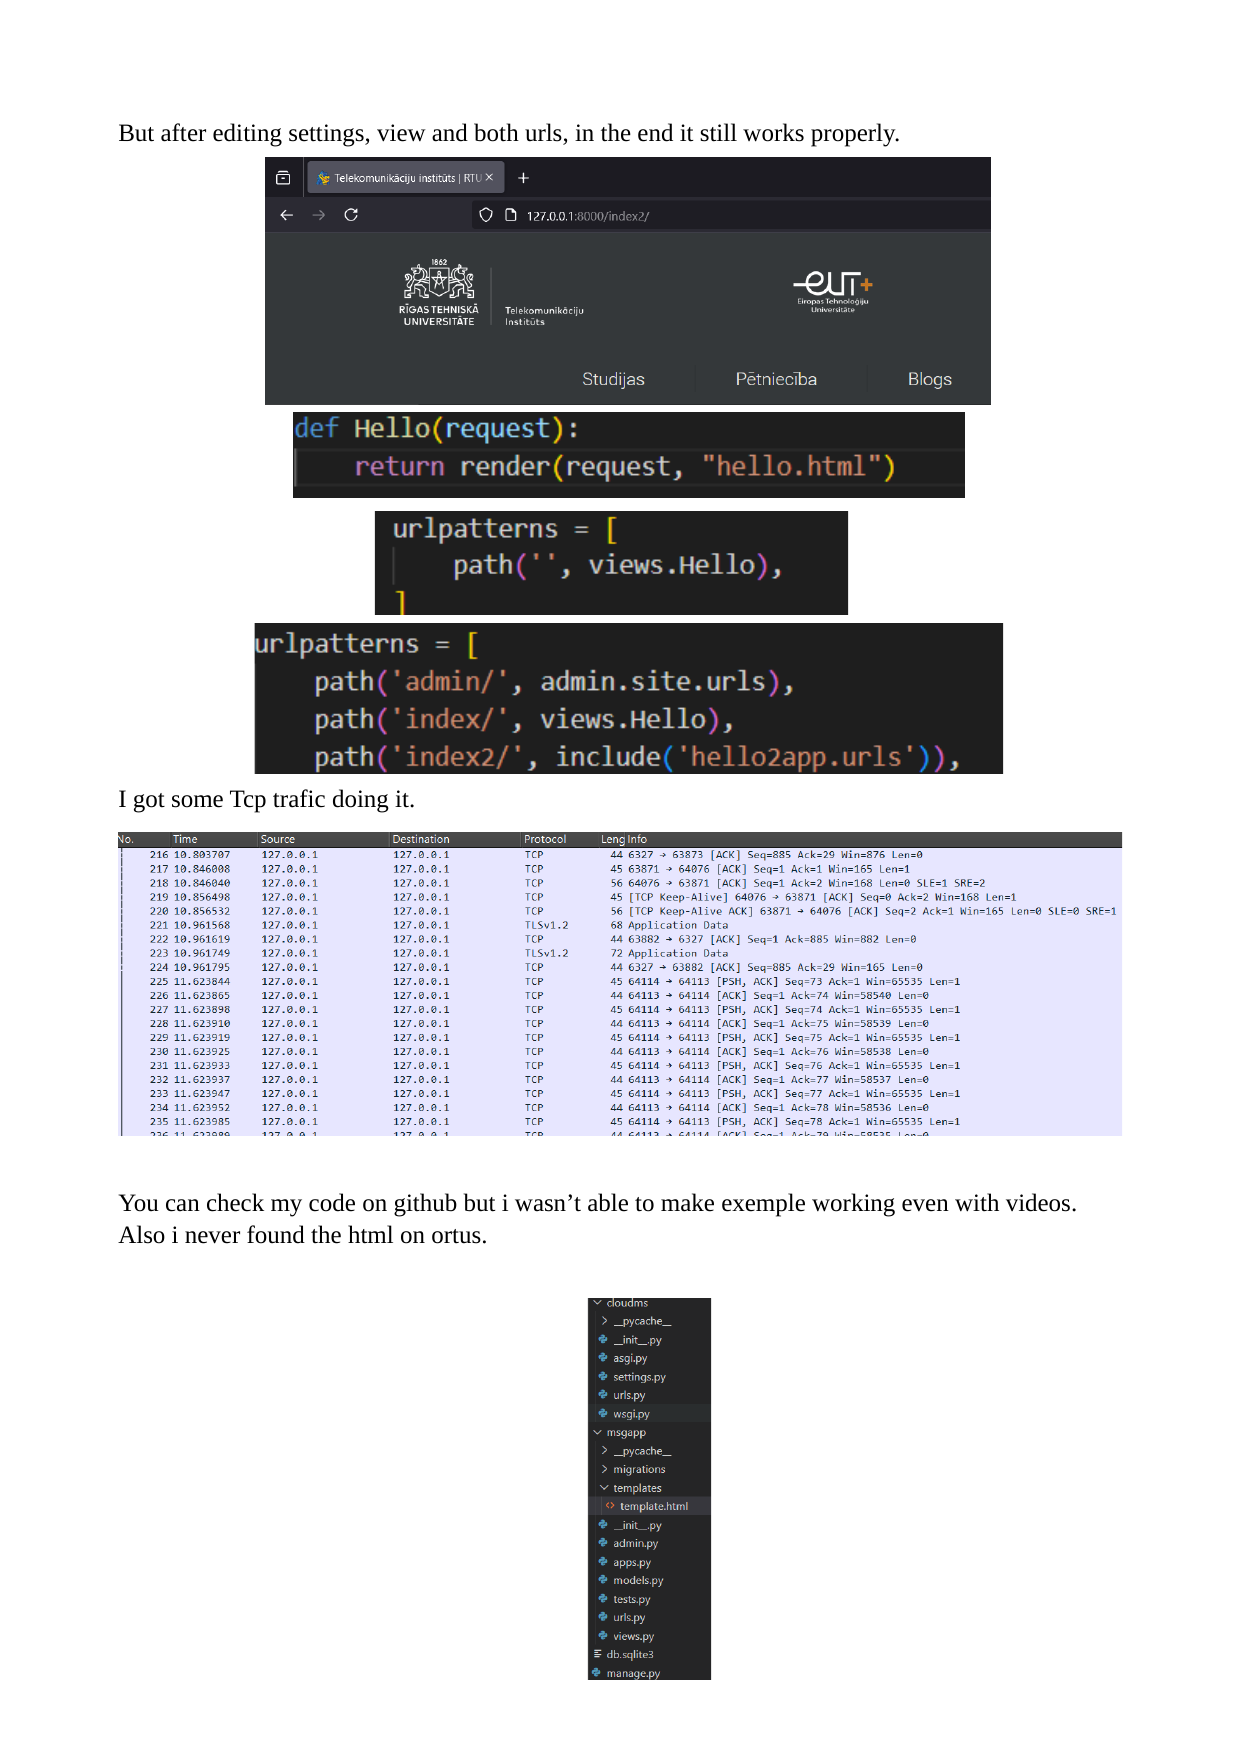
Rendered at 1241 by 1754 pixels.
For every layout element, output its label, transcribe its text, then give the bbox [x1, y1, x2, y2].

picture [118, 832, 1123, 1136]
picture [374, 511, 849, 615]
picture [254, 623, 1004, 774]
picture [293, 412, 965, 498]
picture [587, 1298, 712, 1680]
picture [265, 157, 991, 405]
text But after editing settings, view and both urls, in the end it still works properly. [118, 118, 1122, 147]
text I got some Tcp trafic doing it. [118, 784, 1122, 813]
text You can check my code on github but i wasn’t able to make exemple working even with videos. Also i never found the html on ortus. [118, 1188, 1122, 1249]
